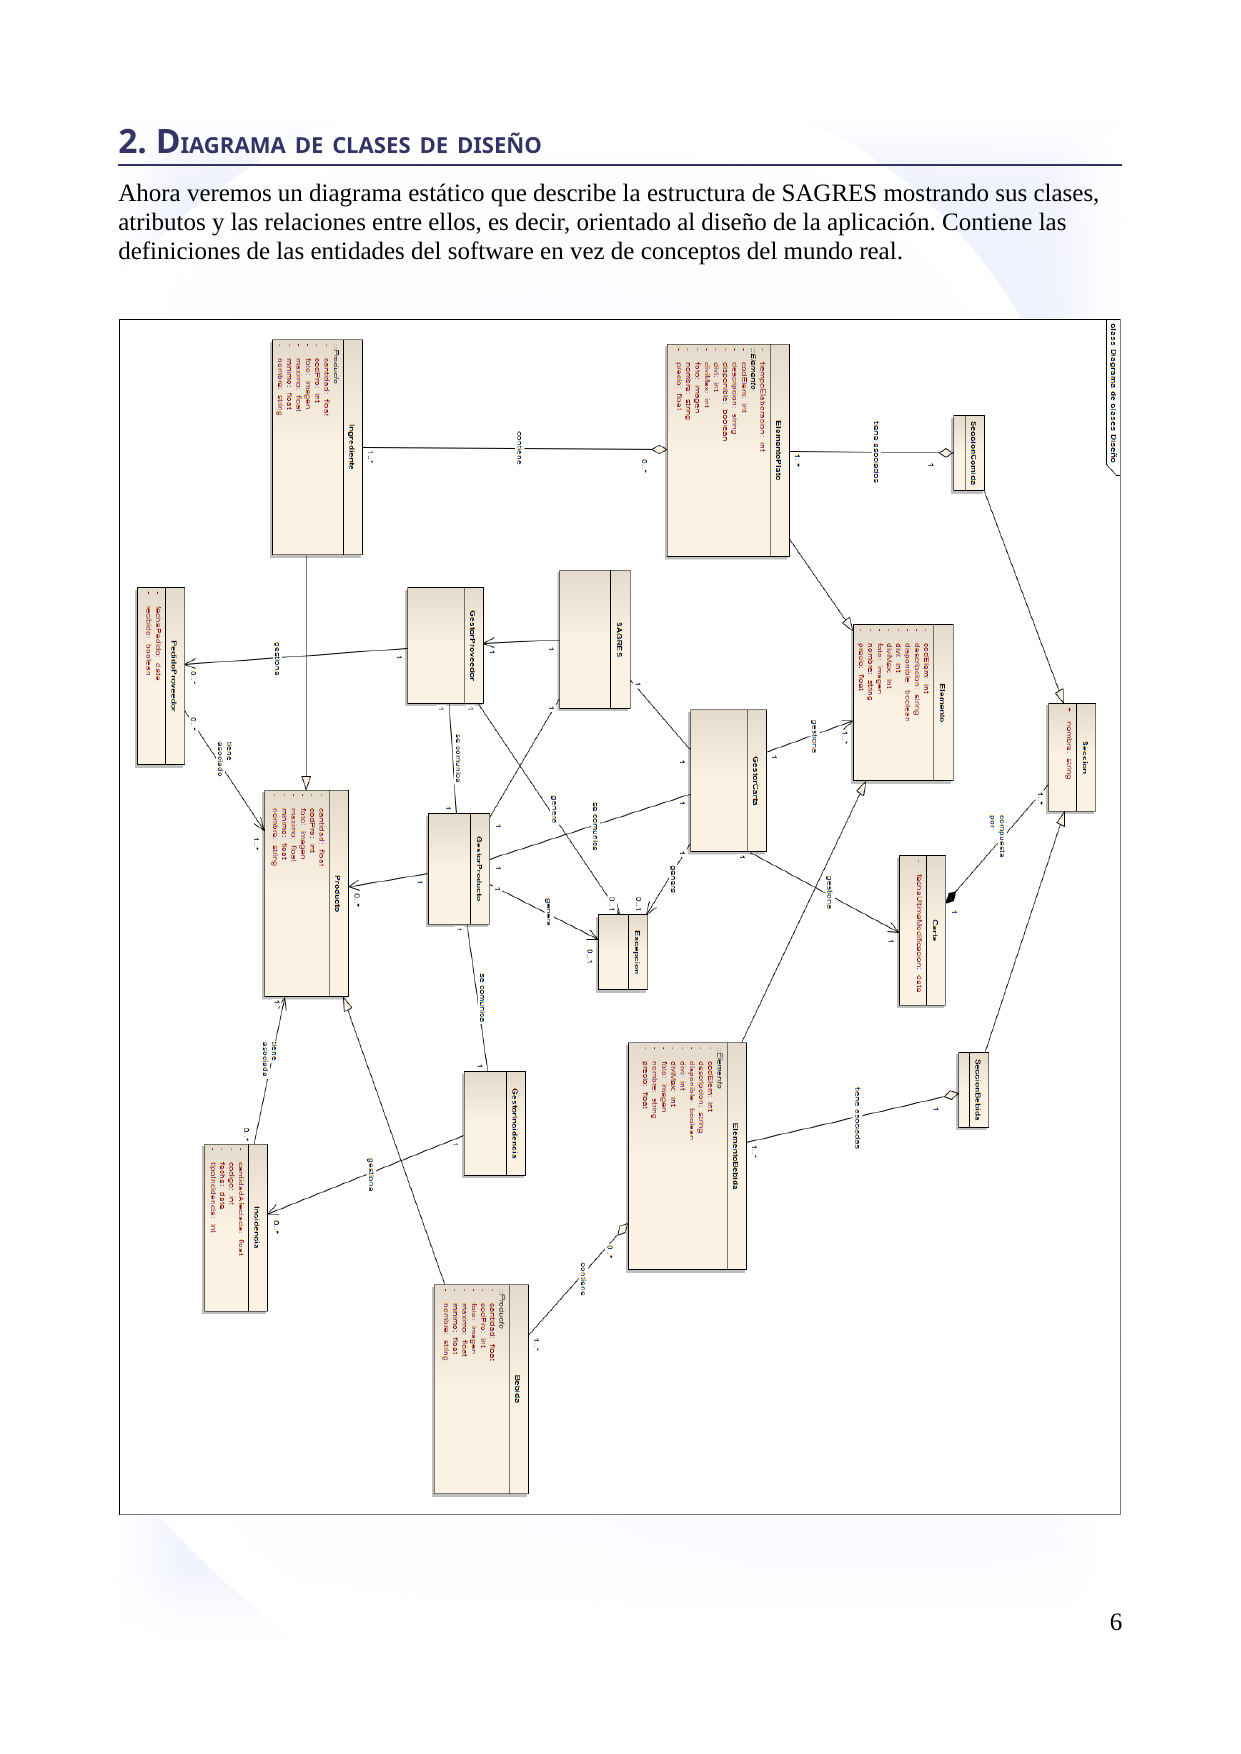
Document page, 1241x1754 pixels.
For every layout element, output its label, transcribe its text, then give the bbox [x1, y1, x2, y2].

text Ahora veremos un diagrama estático que describe la estructura de SAGRES mostrando sus clases, atributos y las relaciones entre ellos, es decir, orientado al diseño de la aplicación. Contiene las definiciones de las entidades del software en vez de conceptos del mundo real. [118, 178, 1122, 265]
picture [118, 166, 1122, 178]
picture [118, 265, 1122, 1636]
subtitle 2. Diagrama de clases de diseño [118, 118, 1122, 164]
